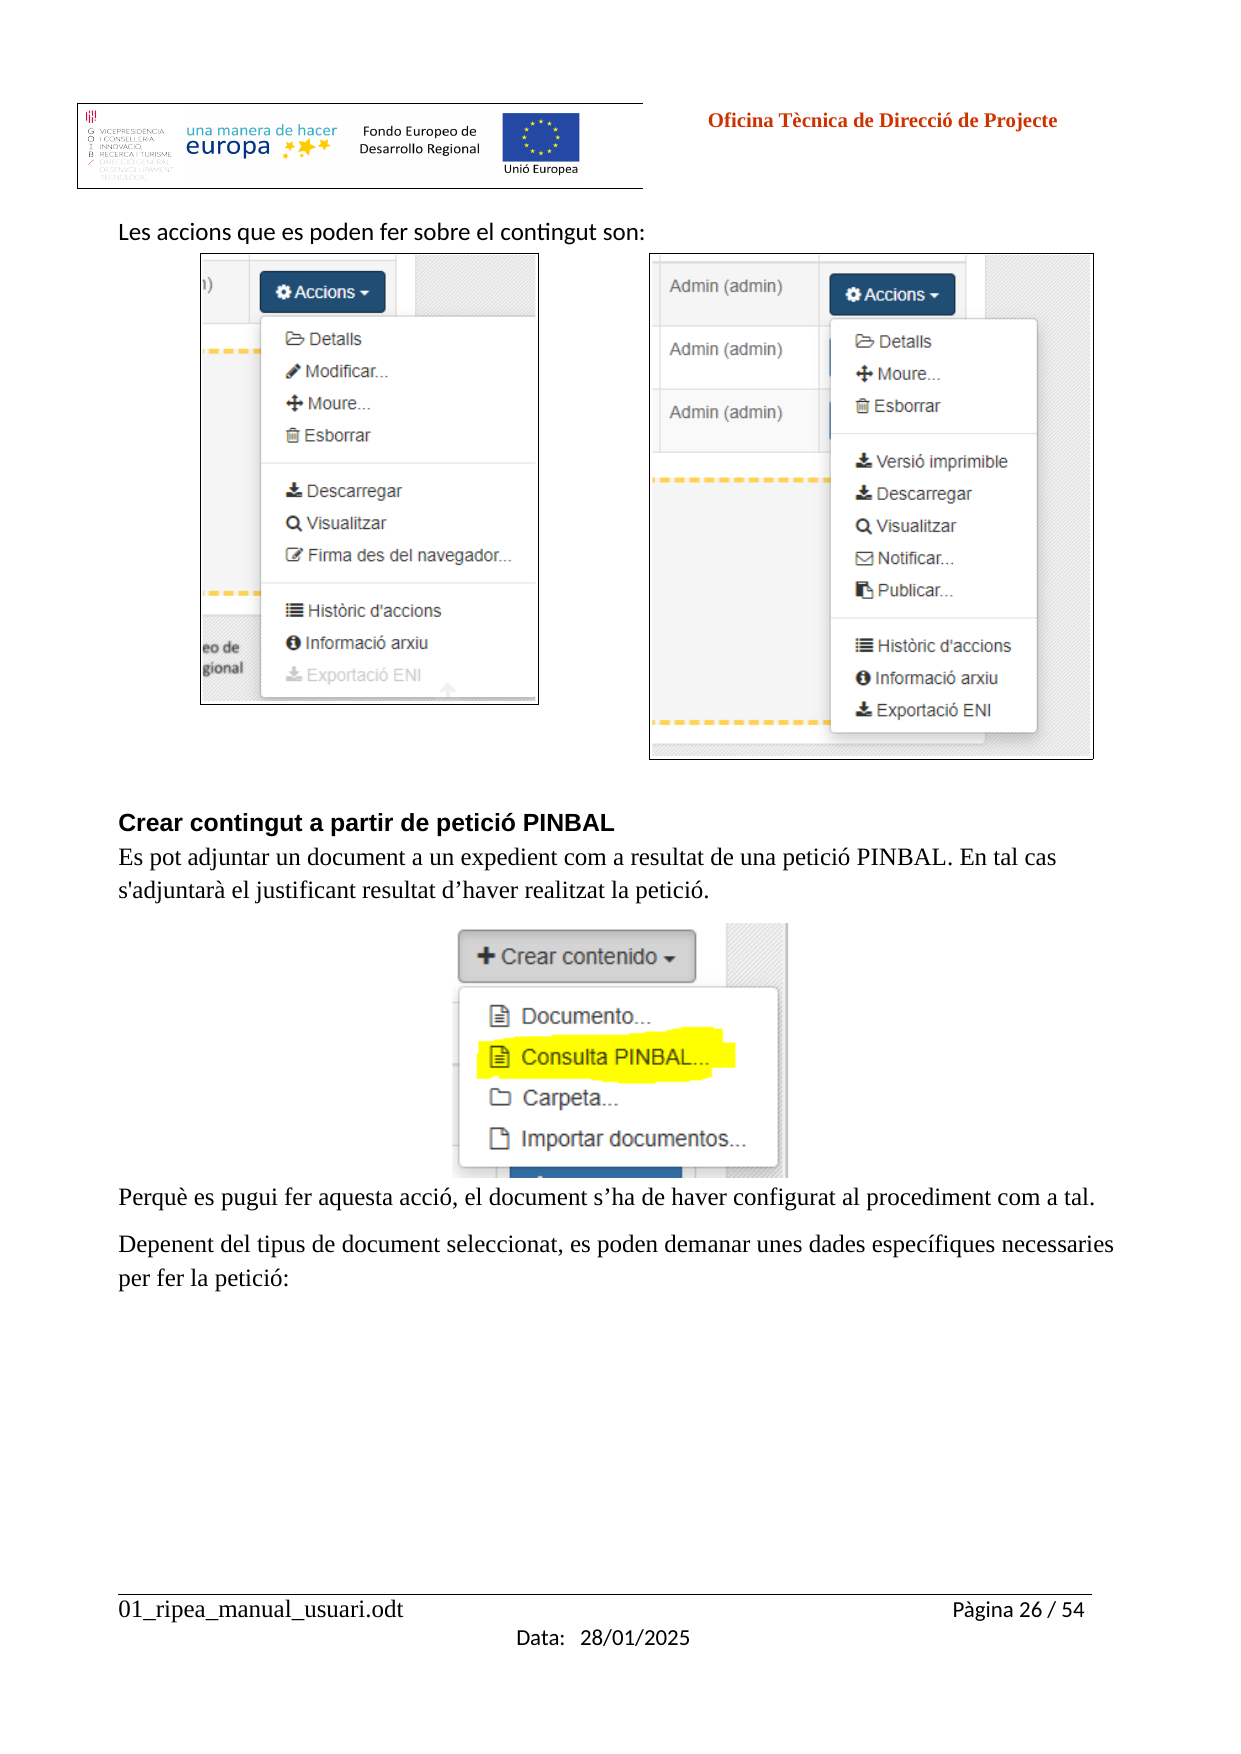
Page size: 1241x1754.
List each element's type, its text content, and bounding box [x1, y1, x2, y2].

picture [652, 255, 1090, 756]
text Es pot adjuntar un document a un expedient com a resultat de una petició PINBAL. En tal cas s'adjuntarà el justificant resultat d’haver realitzat la petició. [118, 842, 1122, 904]
text Les accions que es poden fer sobre el contingut son: [118, 216, 1122, 247]
picture [82, 108, 178, 182]
picture [184, 108, 585, 182]
table_header [620, 247, 1122, 764]
text Depenent del tipus de document seleccionat, es poden demanar unes dades específiques necessaries per fer la petició: [118, 1229, 1122, 1291]
text Perquè es pugui fer aquesta acció, el document s’ha de haver configurat al procediment com a tal. [118, 1108, 1122, 1211]
subtitle Crear contingut a partir de petició PINBAL [118, 808, 1122, 836]
picture [202, 255, 536, 701]
table_header [118, 247, 620, 764]
picture [452, 923, 789, 1178]
